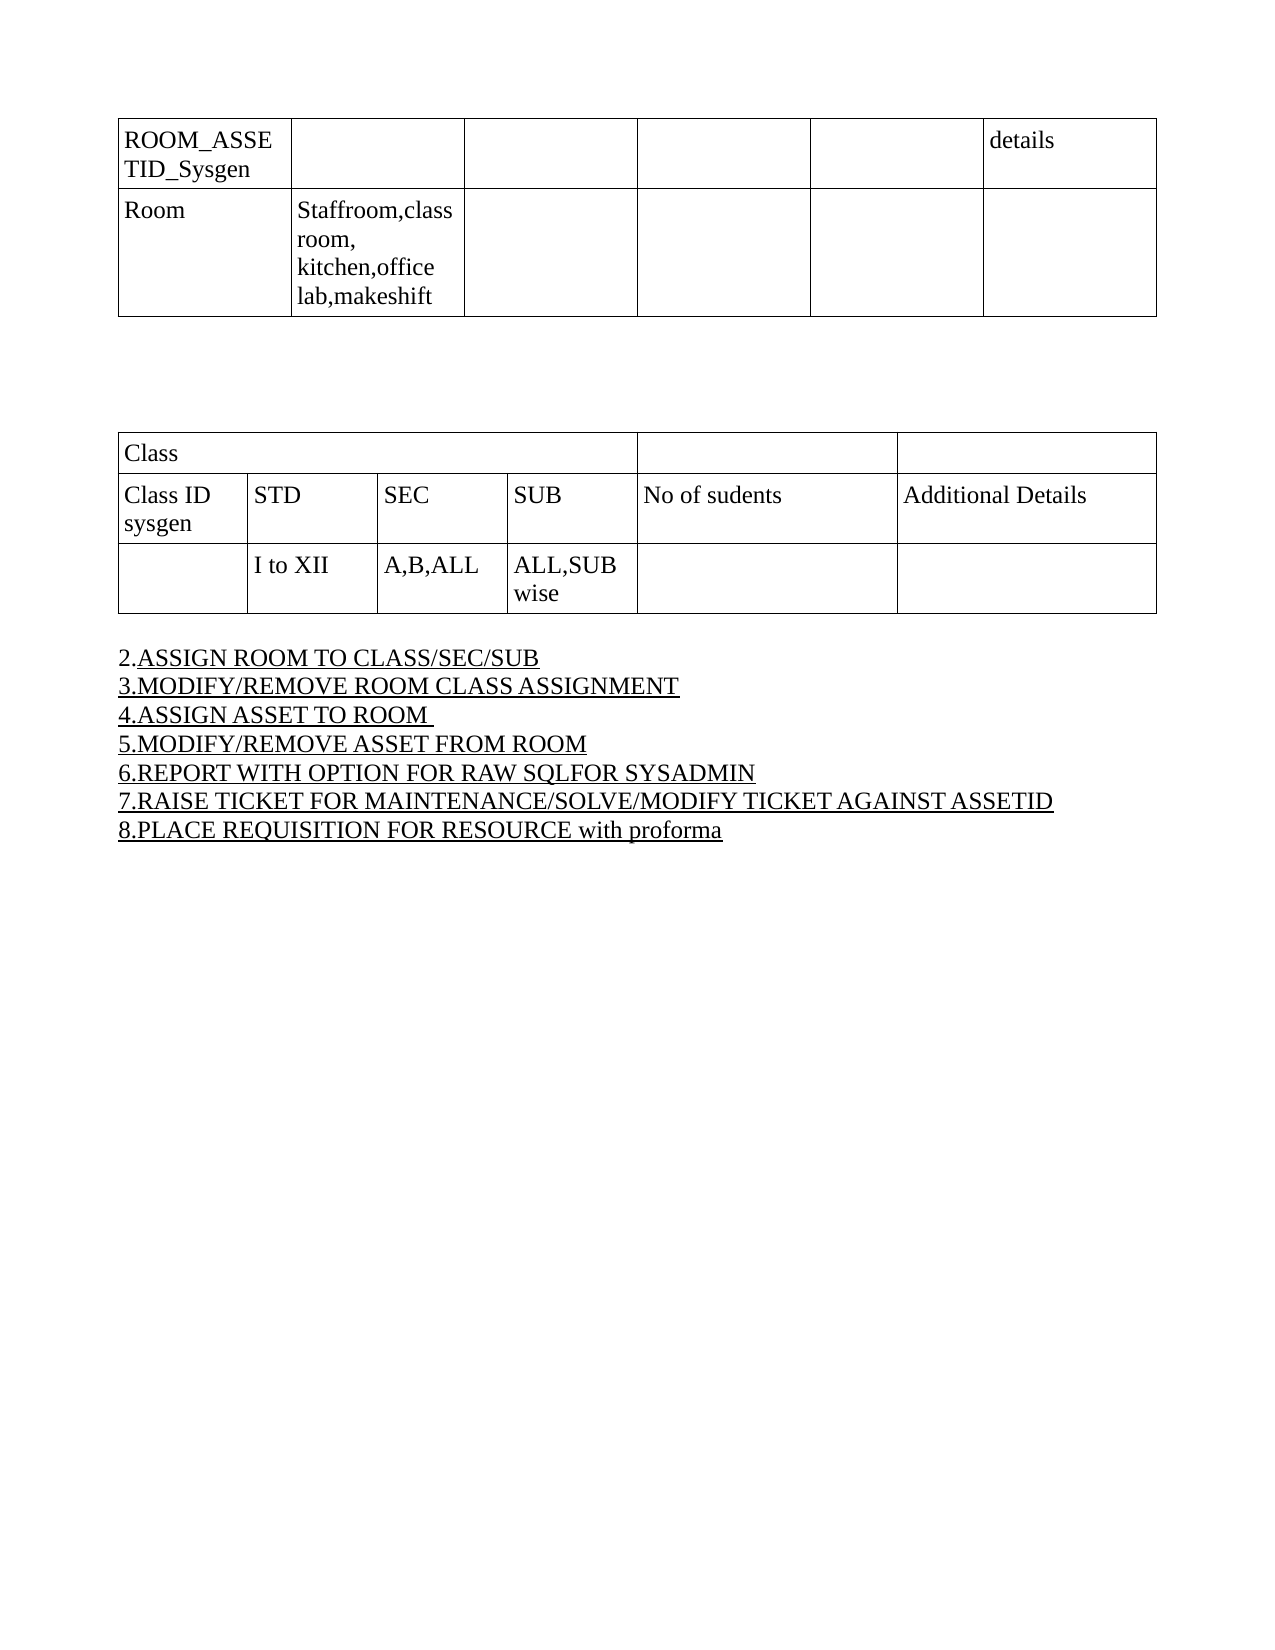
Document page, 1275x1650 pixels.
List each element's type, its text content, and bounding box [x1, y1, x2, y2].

table_cell [811, 119, 983, 188]
table_cell details [984, 119, 1156, 188]
table_cell Class ID sysgen [119, 474, 247, 543]
table_header [898, 433, 1156, 473]
table_cell [984, 189, 1156, 316]
table_cell SUB [508, 474, 637, 543]
table_cell STD [248, 474, 377, 543]
text 6.REPORT WITH OPTION FOR RAW SQLFOR SYSADMIN [118, 758, 1157, 786]
table_cell [638, 544, 897, 613]
table_header [638, 433, 897, 473]
table_cell I to XII [248, 544, 377, 613]
table_cell SEC [378, 474, 507, 543]
table_cell [465, 189, 637, 316]
text 7.RAISE TICKET FOR MAINTENANCE/SOLVE/MODIFY TICKET AGAINST ASSETID [118, 786, 1157, 815]
table_cell A,B,ALL [378, 544, 507, 613]
table_cell [292, 119, 464, 188]
table_cell No of sudents [638, 474, 897, 543]
table_cell [638, 189, 810, 316]
table_cell [811, 189, 983, 316]
table_cell Additional Details [898, 474, 1156, 543]
table_cell [119, 544, 247, 613]
table_cell Staffroom,classroom, kitchen,office lab,makeshift [292, 189, 464, 316]
table_cell [638, 119, 810, 188]
text 2.ASSIGN ROOM TO CLASS/SEC/SUB [118, 643, 1157, 671]
table_cell ALL,SUBwise [508, 544, 637, 613]
text 5.MODIFY/REMOVE ASSET FROM ROOM [118, 729, 1157, 758]
table_cell Room [119, 189, 291, 316]
table_cell ROOM_ASSETID_Sysgen [119, 119, 291, 188]
text 3.MODIFY/REMOVE ROOM CLASS ASSIGNMENT [118, 671, 1157, 700]
table_cell [898, 544, 1156, 613]
text 4.ASSIGN ASSET TO ROOM [118, 700, 1157, 729]
text 8.PLACE REQUISITION FOR RESOURCE with proforma [118, 815, 1157, 844]
table_header Class [119, 433, 637, 473]
table_cell [465, 119, 637, 188]
